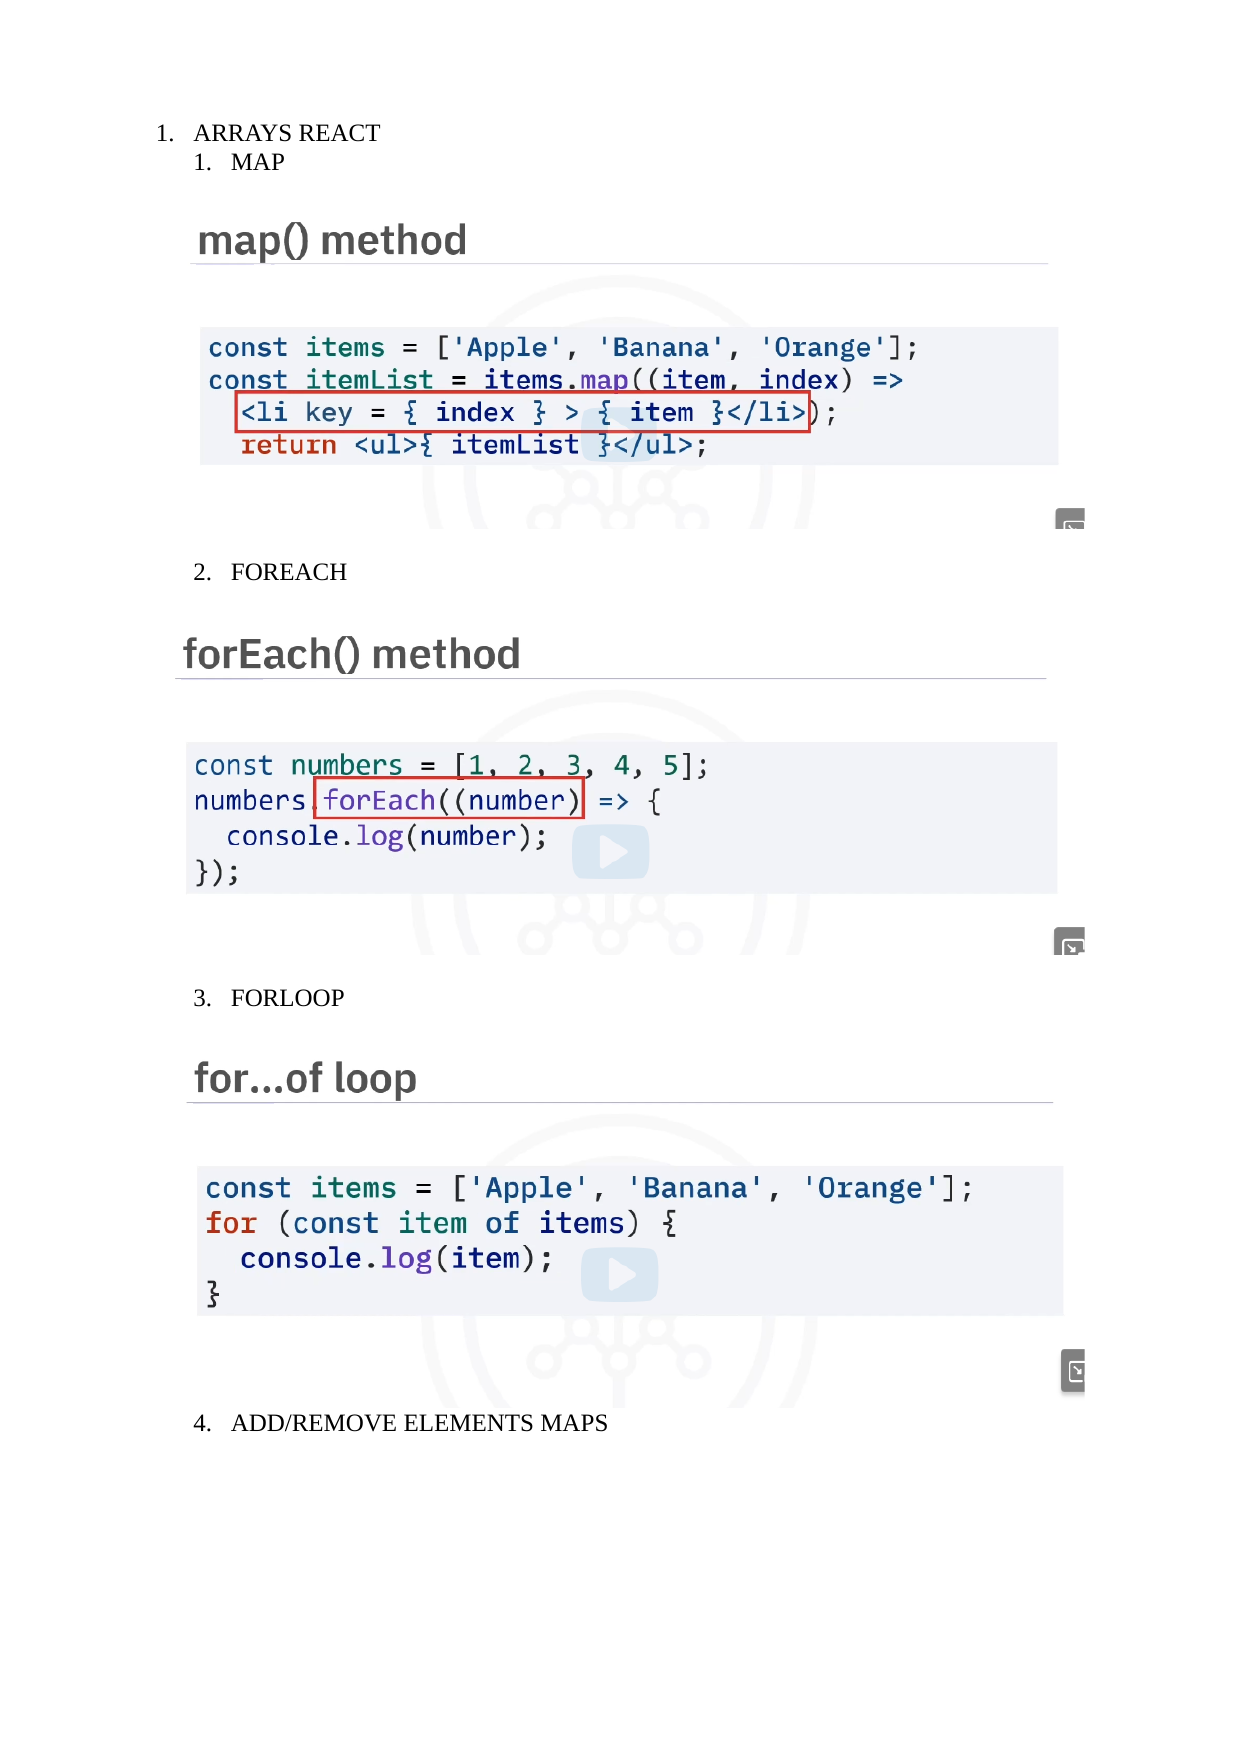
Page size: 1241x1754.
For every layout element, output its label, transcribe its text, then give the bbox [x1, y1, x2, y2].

picture [155, 1011, 1085, 1408]
list FOREACH [193, 557, 1122, 586]
picture [155, 175, 1085, 529]
picture [155, 605, 1085, 955]
list FORLOOP [193, 983, 1122, 1012]
list ARRAYS REACT [156, 118, 1122, 147]
list ADD/REMOVE ELEMENTS MAPS [193, 1294, 1122, 1437]
list MAP [193, 147, 1122, 176]
